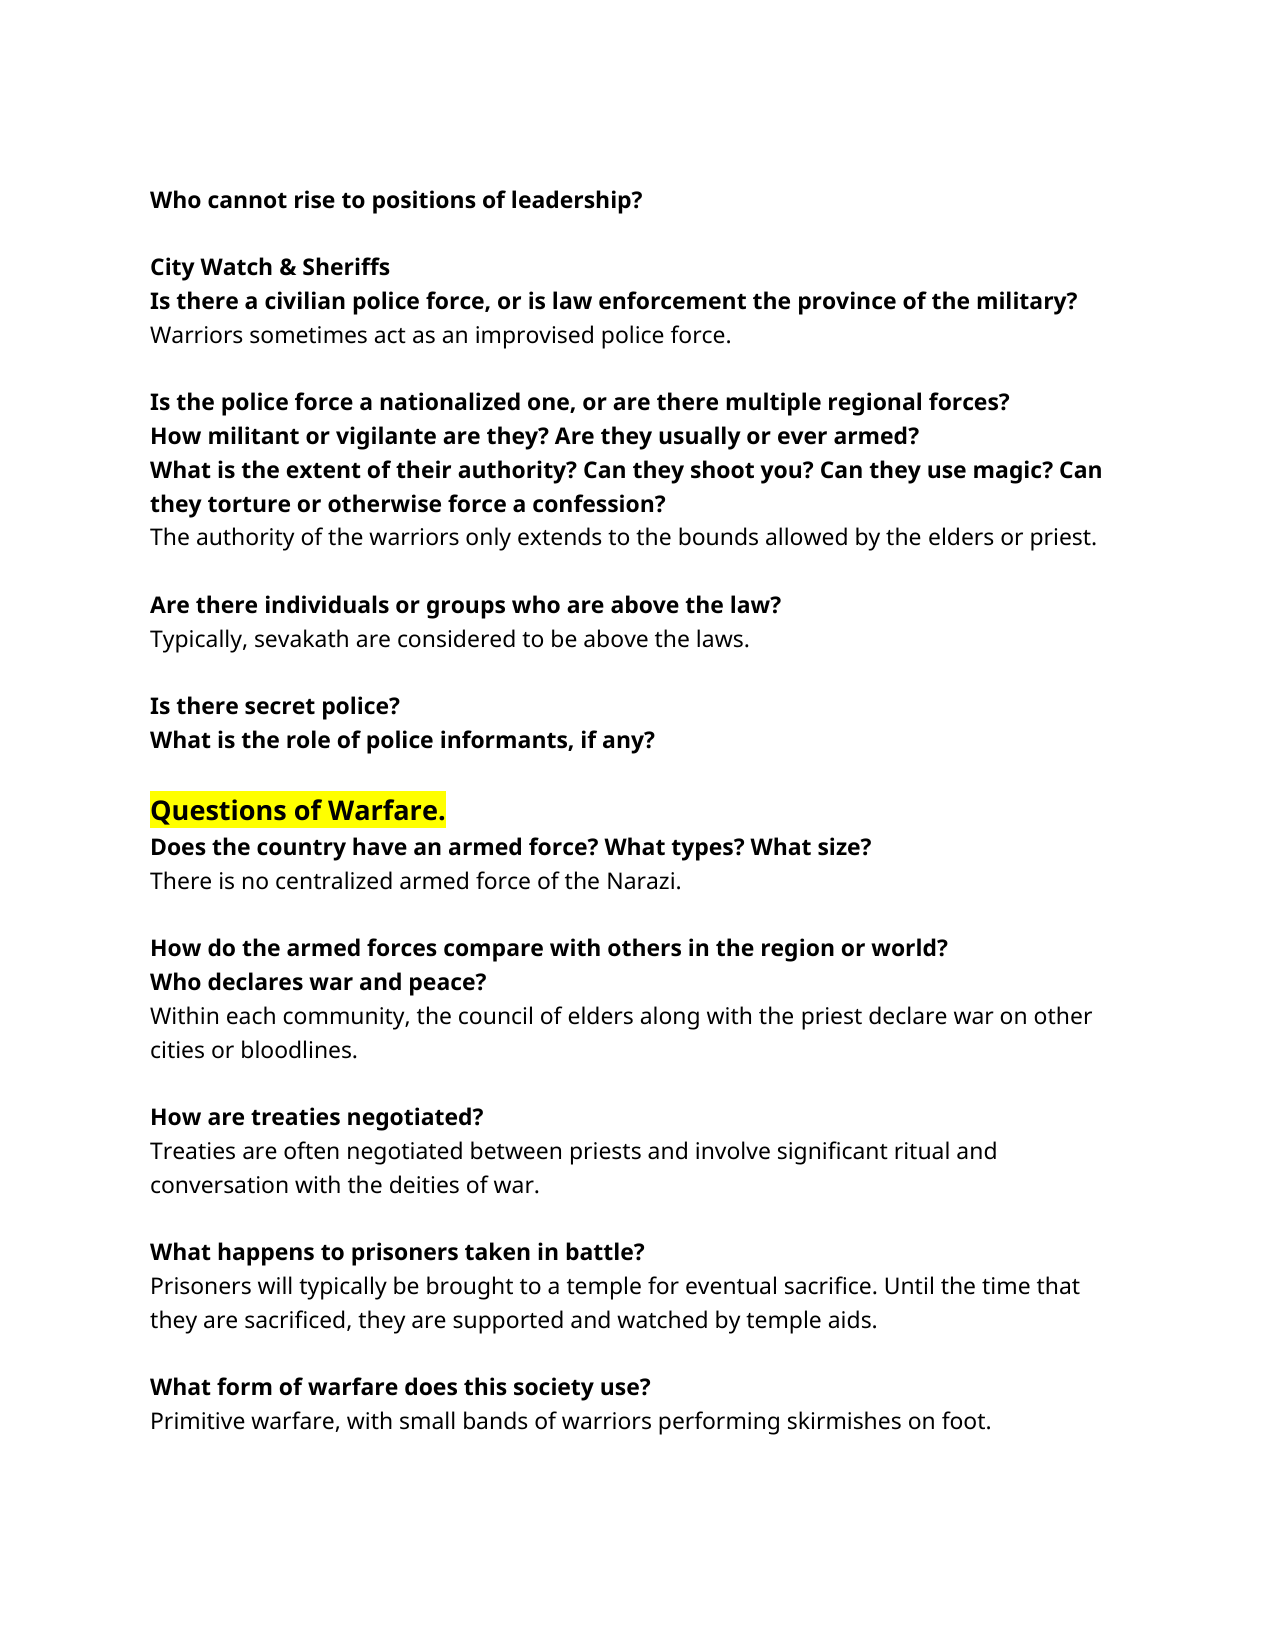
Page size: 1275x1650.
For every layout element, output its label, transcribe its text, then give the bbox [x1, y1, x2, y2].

text Within each community, the council of elders along with the priest declare war on other cities or bloodlines. [150, 1000, 1125, 1065]
text Prisoners will typically be brought to a temple for eventual sacrifice. Until the time that they are sacrificed, they are supported and watched by temple aids. [150, 1270, 1125, 1335]
text Who cannot rise to positions of leadership? City Watch & Sheriffs Is there a civilian police force, or is law enforcement the province of the military? Warriors sometimes act as an improvised police force. [150, 150, 1125, 350]
text Is there secret police? What is the role of police informants, if any? [150, 656, 1125, 789]
text The authority of the warriors only extends to the bounds allowed by the elders or priest. [150, 521, 1125, 552]
text Does the country have an armed force? What types? What size? [150, 831, 1125, 862]
text What form of warfare does this society use? [150, 1337, 1125, 1402]
text Primitive warfare, with small bands of warriors performing skirmishes on foot. [150, 1405, 1125, 1436]
text Are there individuals or groups who are above the law? [150, 555, 1125, 620]
text How do the armed forces compare with others in the region or world? Who declares war and peace? [150, 898, 1125, 997]
text There is no centralized armed force of the Narazi. [150, 865, 1125, 896]
text Is the police force a nationalized one, or are there multiple regional forces? How militant or vigilante are they? Are they usually or ever armed? What is the extent of their authority? Can they shoot you? Can they use magic? Can they torture or otherwise force a confession? [150, 386, 1125, 519]
text Typically, sevakath are considered to be above the laws. [150, 622, 1125, 654]
text What happens to prisoners taken in battle? [150, 1202, 1125, 1267]
text Treaties are often negotiated between priests and involve significant ritual and conversation with the deities of war. [150, 1135, 1125, 1200]
text Questions of Warfare. [150, 791, 1125, 828]
text How are treaties negotiated? [150, 1067, 1125, 1132]
